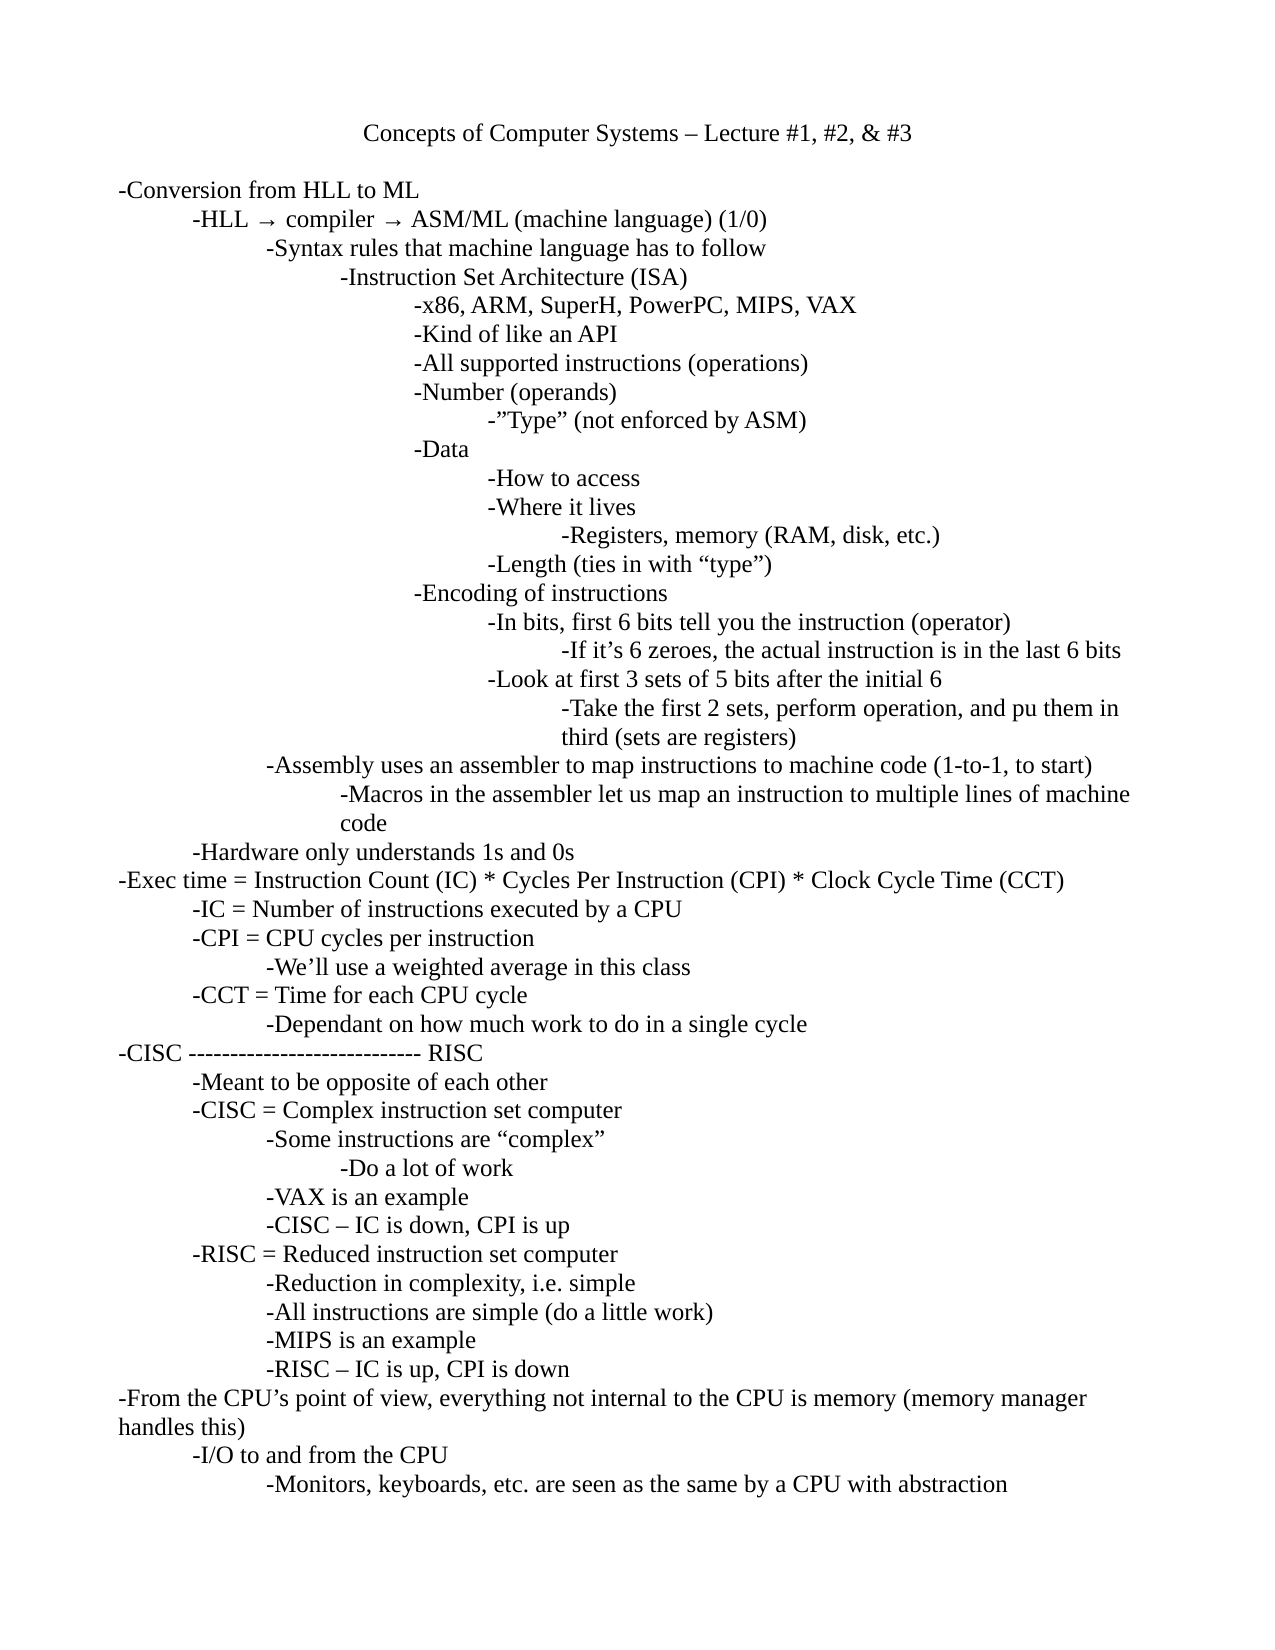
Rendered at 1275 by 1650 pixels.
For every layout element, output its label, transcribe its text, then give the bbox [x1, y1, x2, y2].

text -Encoding of instructions [118, 578, 1157, 607]
text -All supported instructions (operations) [118, 348, 1157, 377]
text -How to access [118, 463, 1157, 492]
text -RISC = Reduced instruction set computer [118, 1239, 1157, 1268]
text -CCT = Time for each CPU cycle [118, 981, 1157, 1009]
text -Do a lot of work [118, 1153, 1157, 1182]
text -x86, ARM, SuperH, PowerPC, MIPS, VAX [118, 291, 1157, 319]
text -Macros in the assembler let us map an instruction to multiple lines of machine code [118, 779, 1157, 837]
text -CISC – IC is down, CPI is up [118, 1211, 1157, 1239]
text -Take the first 2 sets, perform operation, and pu them in third (sets are registers) [118, 693, 1157, 751]
text -We’ll use a weighted average in this class [118, 952, 1157, 981]
text -Assembly uses an assembler to map instructions to machine code (1-to-1, to start) [118, 751, 1157, 779]
text -MIPS is an example [118, 1326, 1157, 1354]
text -If it’s 6 zeroes, the actual instruction is in the last 6 bits [118, 636, 1157, 664]
text -Data [118, 434, 1157, 463]
text -Where it lives [118, 492, 1157, 521]
text -IC = Number of instructions executed by a CPU [118, 894, 1157, 923]
text -Syntax rules that machine language has to follow [118, 233, 1157, 262]
text -Some instructions are “complex” [118, 1124, 1157, 1153]
text -Kind of like an API [118, 319, 1157, 348]
text -VAX is an example [118, 1182, 1157, 1211]
text -Length (ties in with “type”) [118, 549, 1157, 578]
text -Number (operands) [118, 377, 1157, 406]
text -Instruction Set Architecture (ISA) [118, 262, 1157, 291]
text -”Type” (not enforced by ASM) [118, 406, 1157, 434]
text -Dependant on how much work to do in a single cycle [118, 1009, 1157, 1038]
text -HLL → compiler → ASM/ML (machine language) (1/0) [118, 204, 1157, 233]
text -Look at first 3 sets of 5 bits after the initial 6 [118, 664, 1157, 693]
text -CPI = CPU cycles per instruction [118, 923, 1157, 952]
text -Hardware only understands 1s and 0s [118, 837, 1157, 866]
text -From the CPU’s point of view, everything not internal to the CPU is memory (memory manager handles this) [118, 1383, 1157, 1441]
text -Meant to be opposite of each other [118, 1067, 1157, 1096]
text -I/O to and from the CPU [118, 1441, 1157, 1469]
text -Registers, memory (RAM, disk, etc.) [118, 521, 1157, 549]
text -Monitors, keyboards, etc. are seen as the same by a CPU with abstraction [118, 1469, 1157, 1498]
text -Exec time = Instruction Count (IC) * Cycles Per Instruction (CPI) * Clock Cycle Time (CCT) [118, 866, 1157, 894]
text -Reduction in complexity, i.e. simple [118, 1268, 1157, 1297]
text -In bits, first 6 bits tell you the instruction (operator) [118, 607, 1157, 636]
text -Conversion from HLL to ML [118, 176, 1157, 204]
text -All instructions are simple (do a little work) [118, 1297, 1157, 1326]
text -CISC ---------------------------- RISC [118, 1038, 1157, 1067]
text -RISC – IC is up, CPI is down [118, 1354, 1157, 1383]
text -CISC = Complex instruction set computer [118, 1096, 1157, 1124]
text Concepts of Computer Systems – Lecture #1, #2, & #3 [118, 118, 1157, 147]
